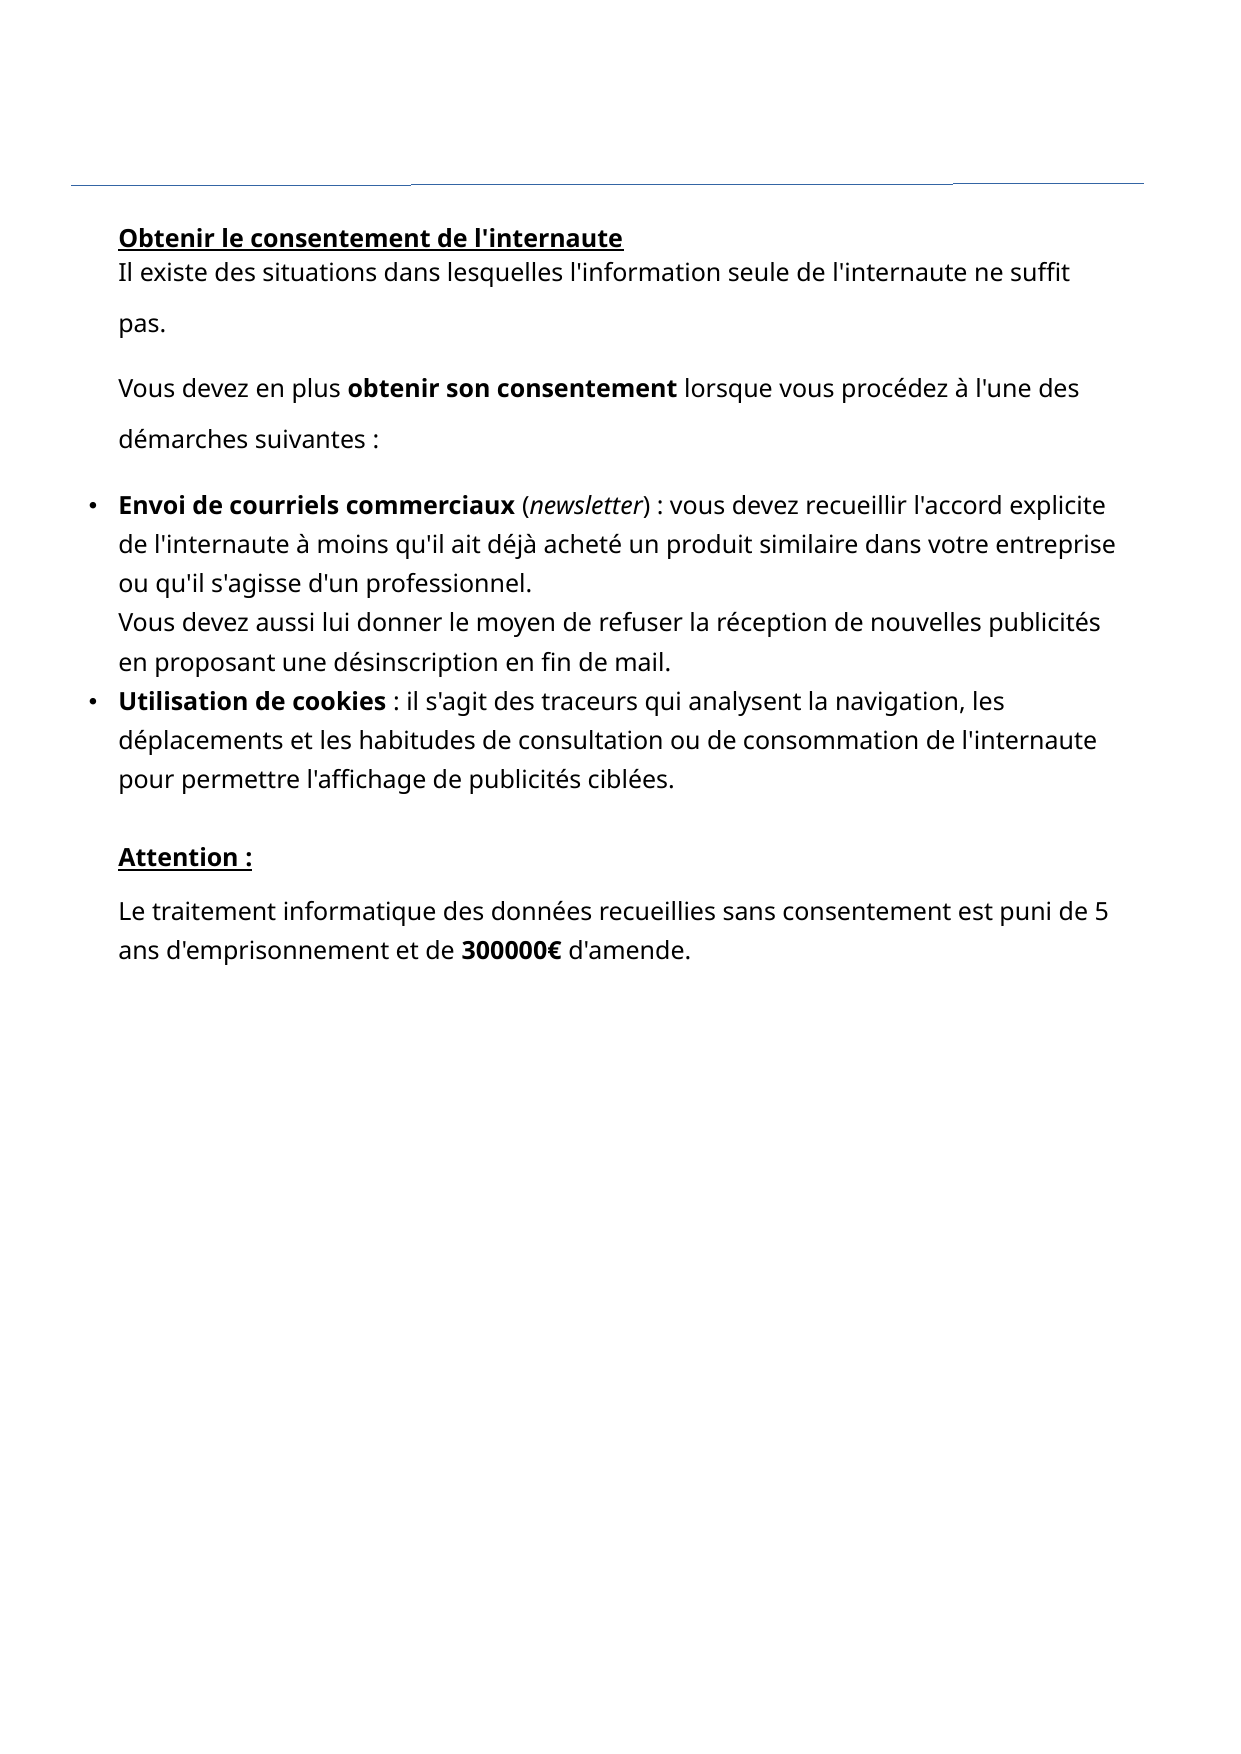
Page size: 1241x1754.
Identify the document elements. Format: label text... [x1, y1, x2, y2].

text Attention : [118, 840, 1122, 874]
text Vous devez en plus obtenir son consentement lorsque vous procédez à l'une des démarches suivantes : [118, 371, 1122, 456]
text Il existe des situations dans lesquelles l'information seule de l'internaute ne suffit pas. [118, 254, 1122, 339]
list Utilisation de cookies : il s'agit des traceurs qui analysent la navigation, les déplacements et les habitudes de consultation ou de consommation de l'internaute pour permettre l'affichage de publicités ciblées. [118, 683, 1122, 796]
list Envoi de courriels commerciaux (newsletter) : vous devez recueillir l'accord explicite de l'internaute à moins qu'il ait déjà acheté un produit similaire dans votre entreprise ou qu'il s'agisse d'un professionnel. Vous devez aussi lui donner le moyen de refuser la réception de nouvelles publicités en proposant une désinscription en fin de mail. [118, 488, 1122, 678]
text Le traitement informatique des données recueillies sans consentement est puni de 5 ans d'emprisonnement et de 300000€ d'amende. [118, 894, 1122, 967]
subtitle Obtenir le consentement de l'internaute [118, 220, 1122, 254]
